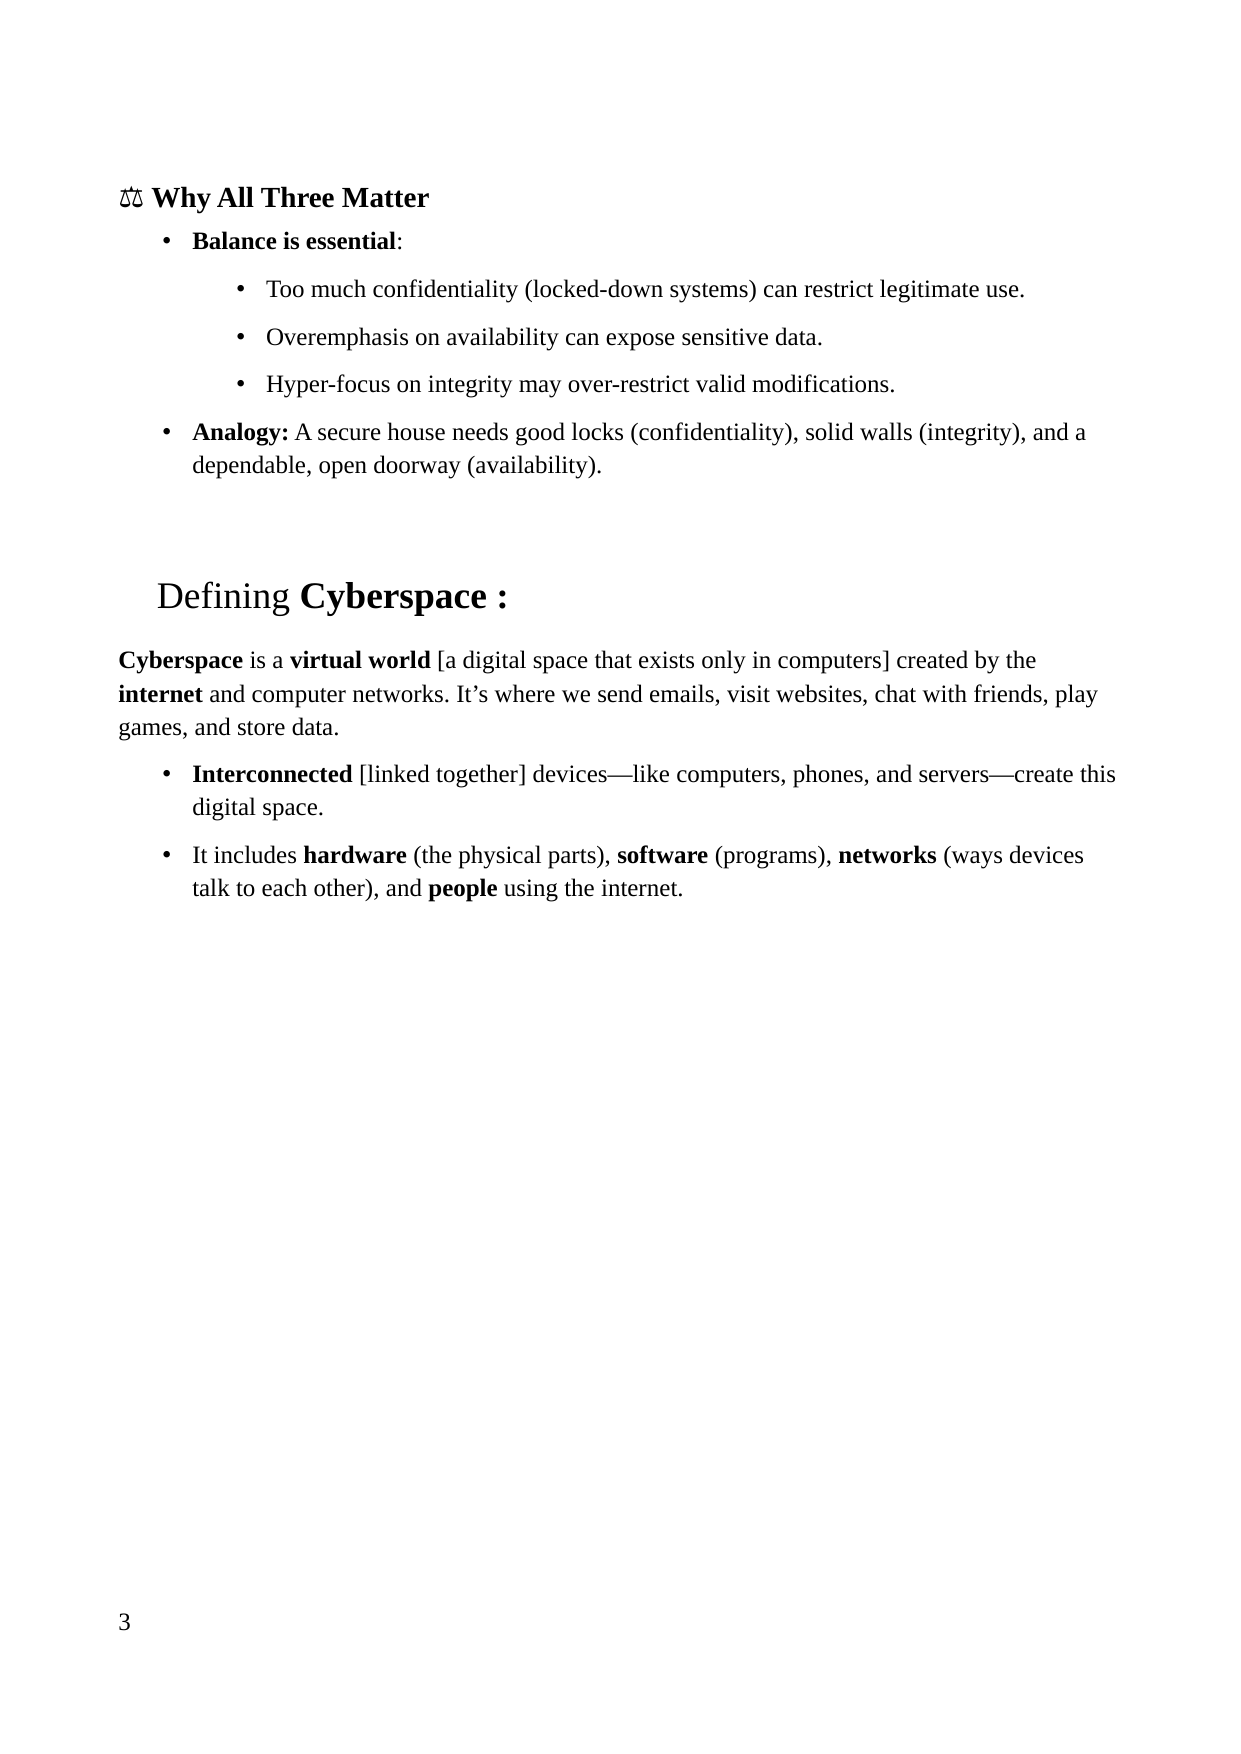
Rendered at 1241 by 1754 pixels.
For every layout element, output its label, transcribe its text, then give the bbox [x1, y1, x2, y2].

list Balance is essential: [162, 226, 1122, 255]
list Overemphasis on availability can expose sensitive data. [236, 322, 1122, 350]
subtitle ⚖️ Why All Three Matter [118, 180, 1122, 214]
list Hyper-focus on integrity may over-restrict valid modifications. [236, 369, 1122, 398]
text Cyberspace is a virtual world [a digital space that exists only in computers] created by the internet and computer networks. It’s where we send emails, visit websites, chat with friends, play games, and store data. [118, 646, 1122, 740]
text 🌐 Defining Cyberspace : [118, 545, 1122, 617]
list Analogy: A secure house needs good locks (confidentiality), solid walls (integrity), and a dependable, open doorway (availability). [162, 417, 1122, 478]
list Interconnected [linked together] devices—like computers, phones, and servers—create this digital space. [162, 759, 1122, 821]
list Too much confidentiality (locked-down systems) can restrict legitimate use. [236, 274, 1122, 303]
list It includes hardware (the physical parts), software (programs), networks (ways devices talk to each other), and people using the internet. [162, 840, 1122, 902]
